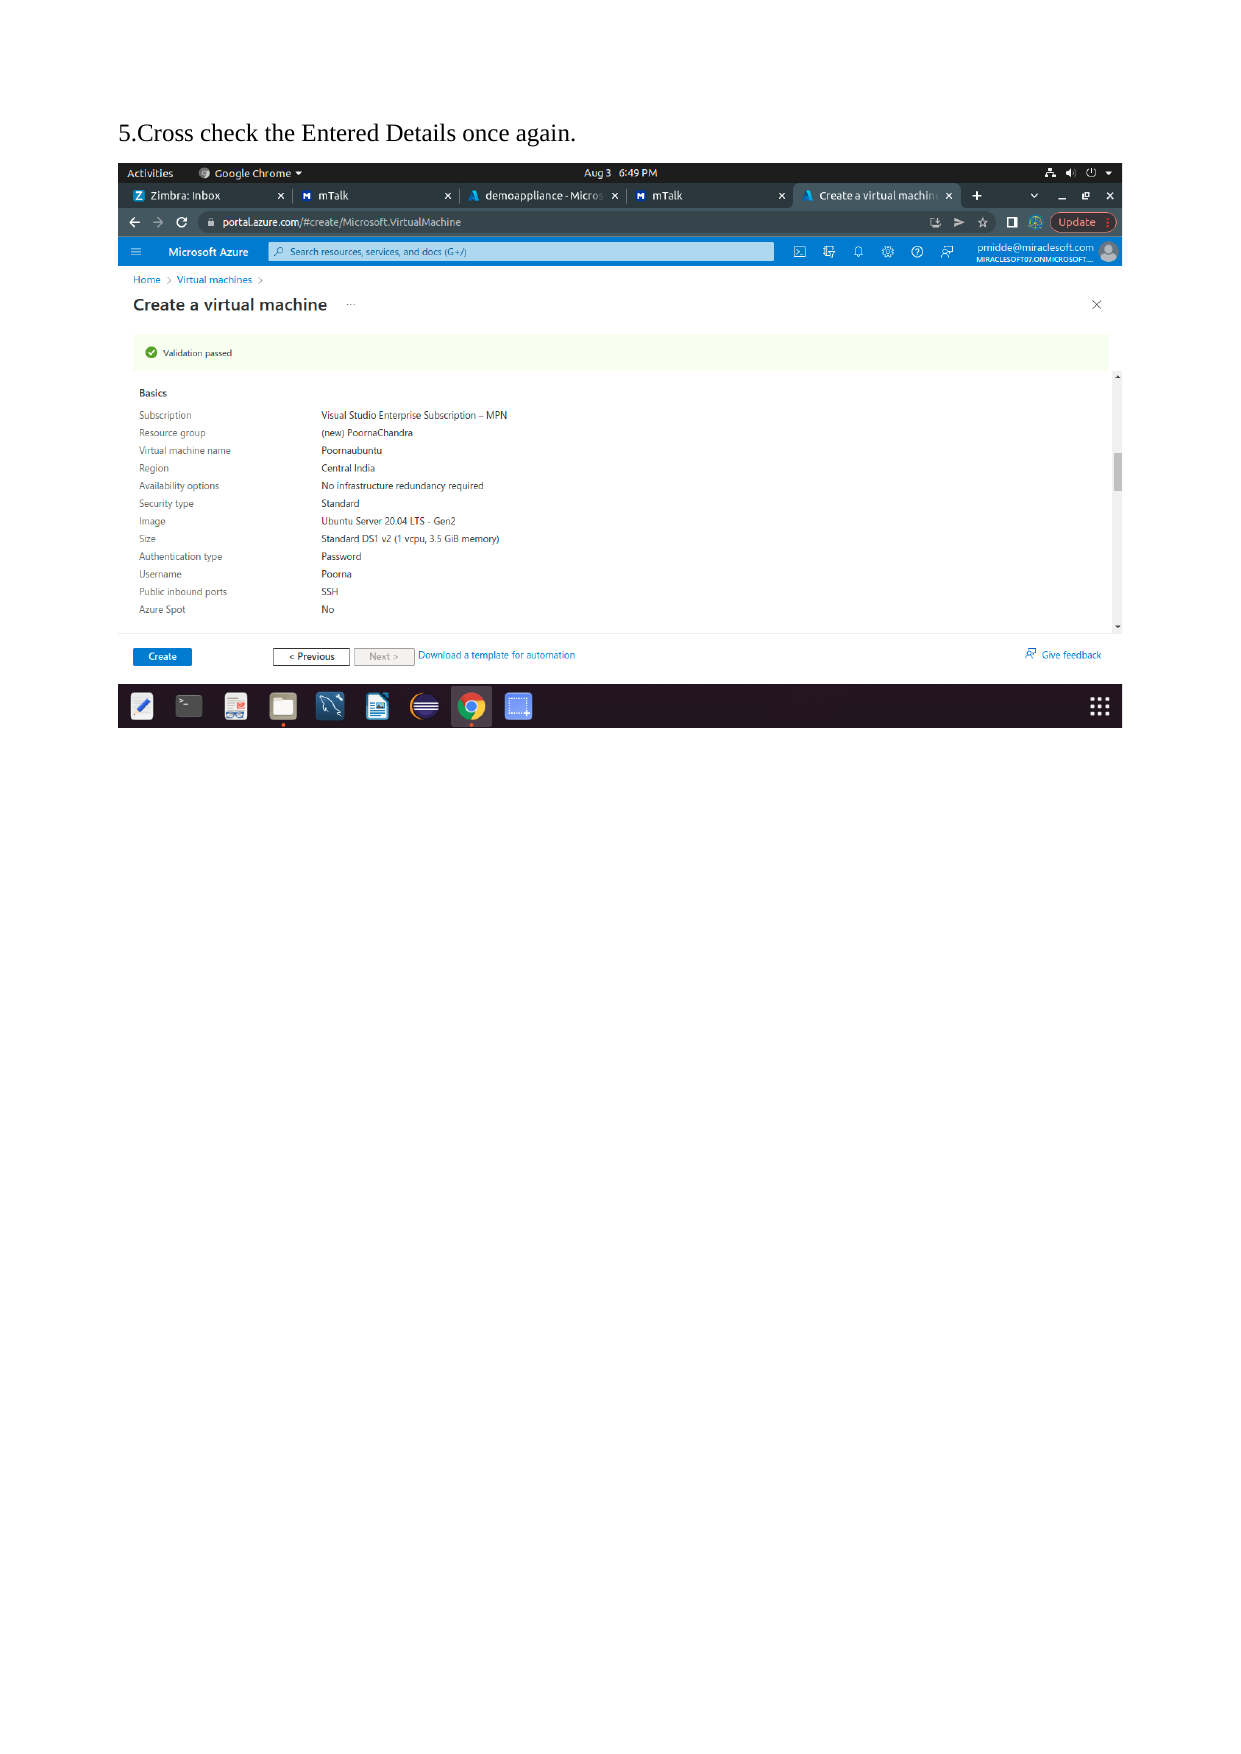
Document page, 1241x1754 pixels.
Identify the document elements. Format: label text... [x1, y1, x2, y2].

text 5.Cross check the Entered Details once again. [118, 118, 1122, 147]
picture [118, 163, 1123, 728]
